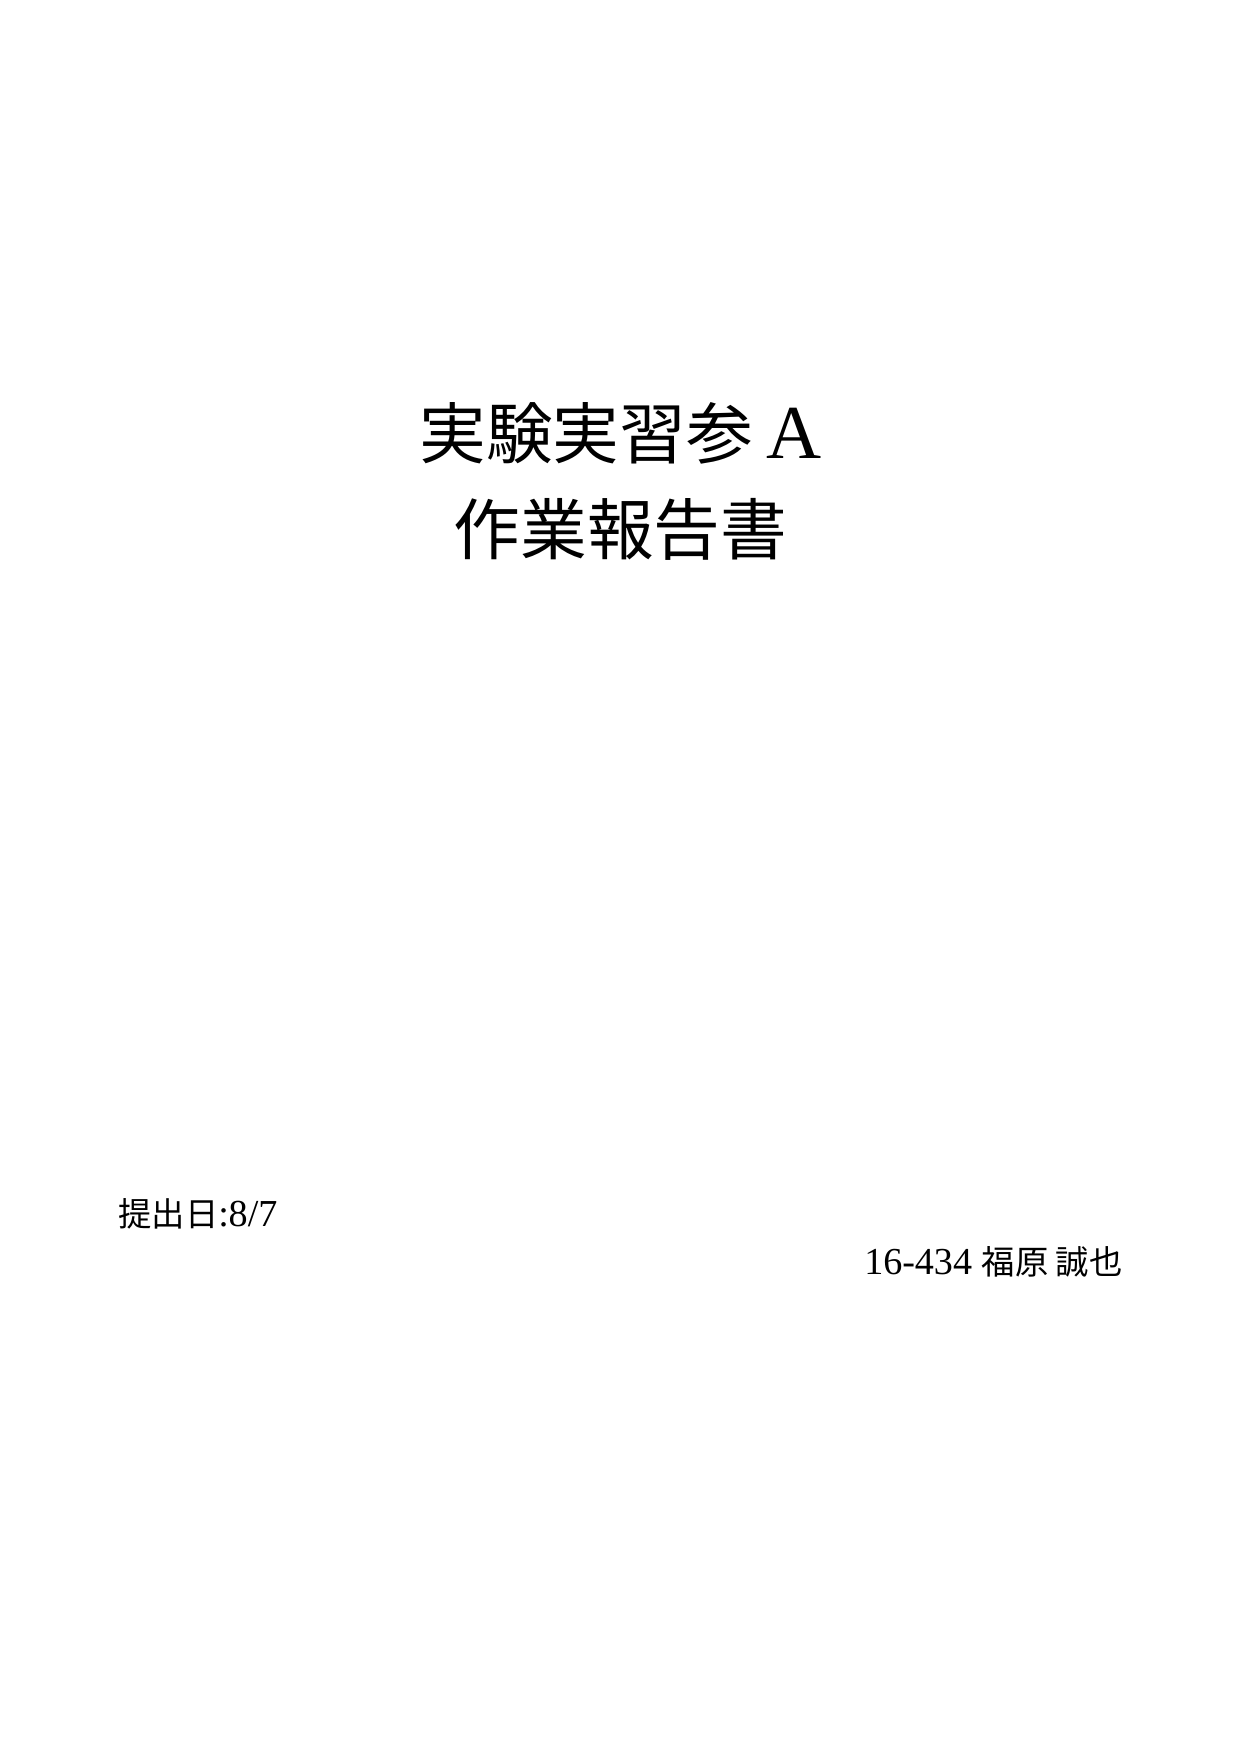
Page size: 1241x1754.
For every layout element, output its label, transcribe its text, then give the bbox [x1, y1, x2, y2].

text 作業報告書 [118, 477, 1122, 574]
text 実験実習参A [118, 381, 1122, 477]
text 提出日:8/7 [118, 1187, 1122, 1236]
text 16-434 福原 誠也 [118, 1236, 1122, 1284]
